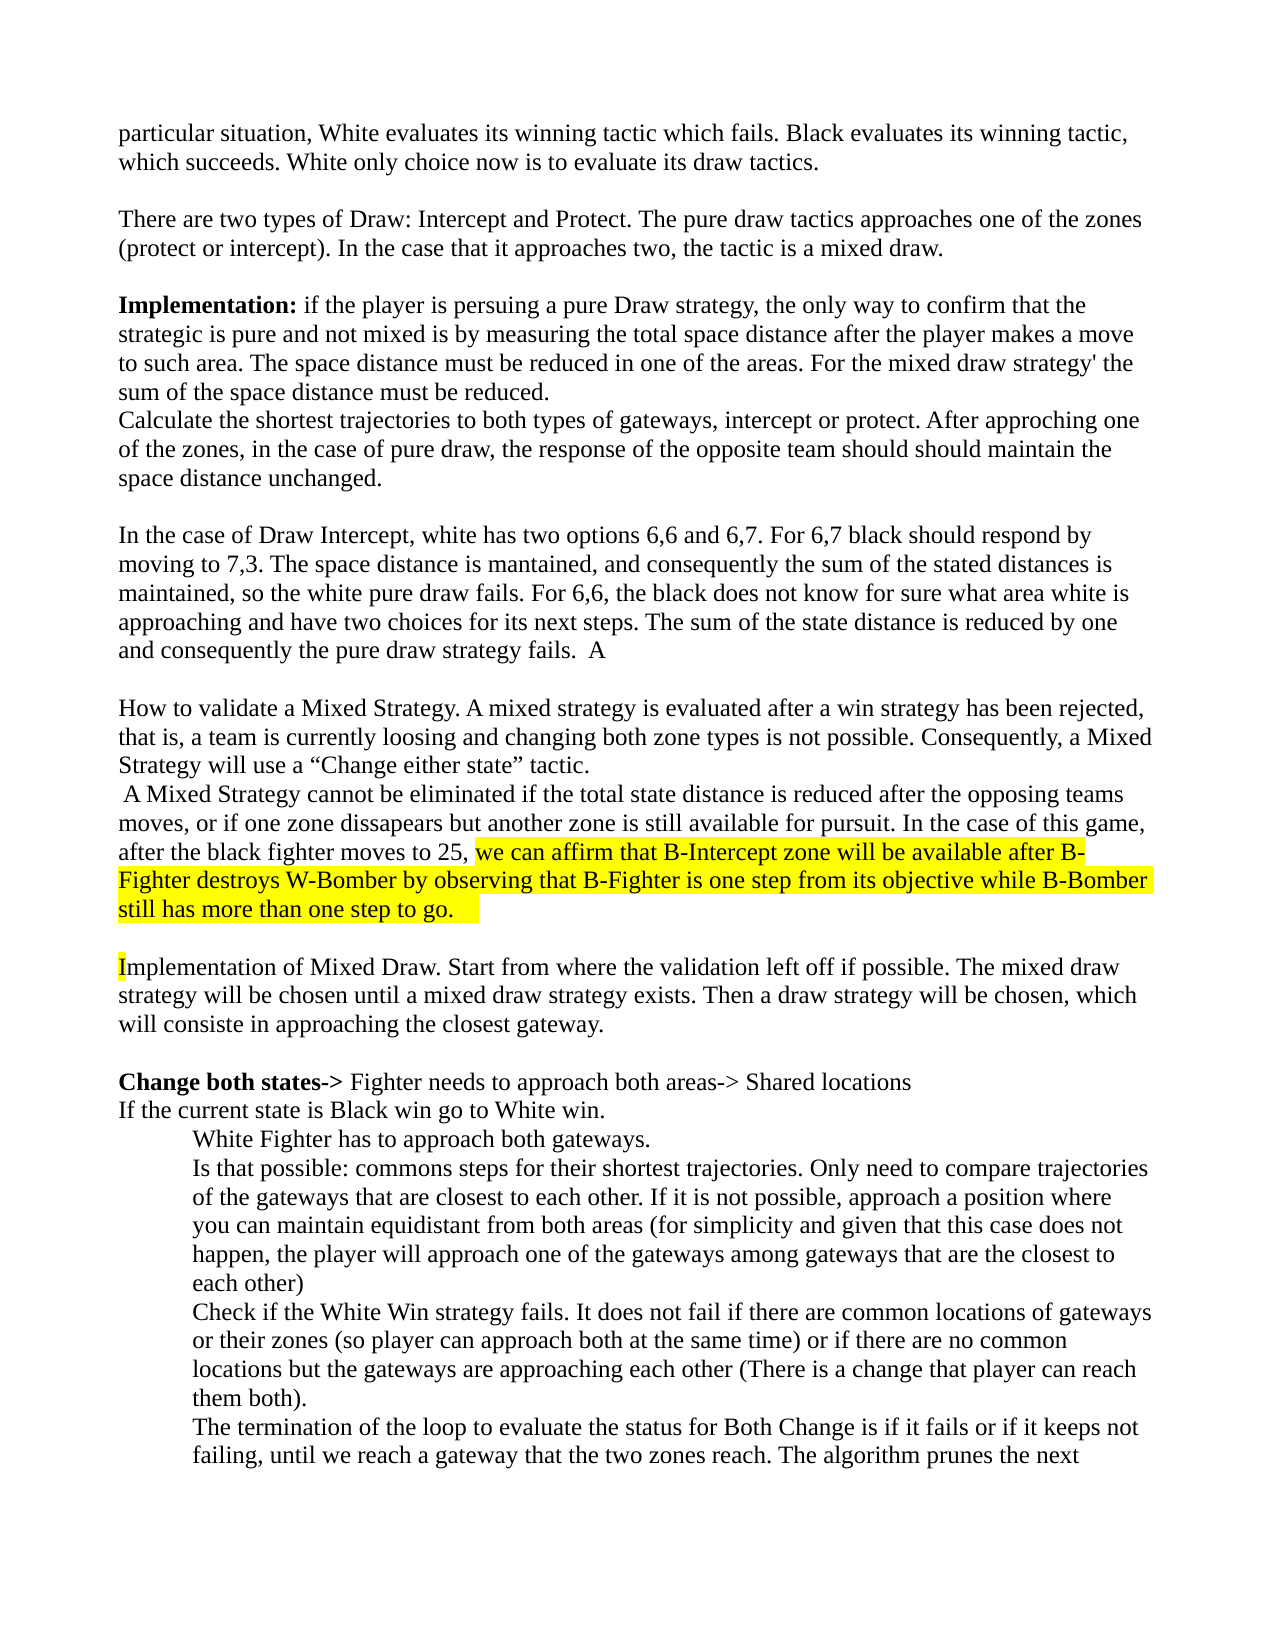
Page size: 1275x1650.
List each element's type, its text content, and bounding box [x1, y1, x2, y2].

text particular situation, White evaluates its winning tactic which fails. Black evaluates its winning tactic, which succeeds. White only choice now is to evaluate its draw tactics. [118, 118, 1157, 176]
text Check if the White Win strategy fails. It does not fail if there are common locations of gateways or their zones (so player can approach both at the same time) or if there are no common locations but the gateways are approaching each other (There is a change that player can reach them both). [118, 1297, 1157, 1412]
text White Fighter has to approach both gateways. [118, 1124, 1157, 1153]
text Change both states-> Fighter needs to approach both areas-> Shared locations [118, 1067, 1157, 1096]
text Implementation of Mixed Draw. Start from where the validation left off if possible. The mixed draw strategy will be chosen until a mixed draw strategy exists. Then a draw strategy will be chosen, which will consiste in approaching the closest gateway. [118, 952, 1157, 1038]
text Is that possible: commons steps for their shortest trajectories. Only need to compare trajectories of the gateways that are closest to each other. If it is not possible, approach a position where you can maintain equidistant from both areas (for simplicity and given that this case does not happen, the player will approach one of the gateways among gateways that are the closest to each other) [118, 1153, 1157, 1297]
text In the case of Draw Intercept, white has two options 6,6 and 6,7. For 6,7 black should respond by moving to 7,3. The space distance is mantained, and consequently the sum of the stated distances is maintained, so the white pure draw fails. For 6,6, the black does not know for sure what area white is approaching and have two choices for its next steps. The sum of the state distance is reduced by one and consequently the pure draw strategy fails. A [118, 521, 1157, 664]
text How to validate a Mixed Strategy. A mixed strategy is evaluated after a win strategy has been rejected, that is, a team is currently loosing and changing both zone types is not possible. Consequently, a Mixed Strategy will use a “Change either state” tactic. [118, 693, 1157, 779]
text A Mixed Strategy cannot be eliminated if the total state distance is reduced after the opposing teams moves, or if one zone dissapears but another zone is still available for pursuit. In the case of this game, after the black fighter moves to 25, we can affirm that B-Intercept zone will be available after B-Fighter destroys W-Bomber by observing that B-Fighter is one step from its objective while B-Bomber still has more than one step to go. [118, 779, 1157, 923]
text Calculate the shortest trajectories to both types of gateways, intercept or protect. After approching one of the zones, in the case of pure draw, the response of the opposite team should should maintain the space distance unchanged. [118, 406, 1157, 492]
text Implementation: if the player is persuing a pure Draw strategy, the only way to confirm that the strategic is pure and not mixed is by measuring the total space distance after the player makes a move to such area. The space distance must be reduced in one of the areas. For the mixed draw strategy' the sum of the space distance must be reduced. [118, 291, 1157, 406]
text The termination of the loop to evaluate the status for Both Change is if it fails or if it keeps not failing, until we reach a gateway that the two zones reach. The algorithm prunes the next [118, 1412, 1157, 1469]
text If the current state is Black win go to White win. [118, 1096, 1157, 1124]
text There are two types of Draw: Intercept and Protect. The pure draw tactics approaches one of the zones (protect or intercept). In the case that it approaches two, the tactic is a mixed draw. [118, 204, 1157, 262]
